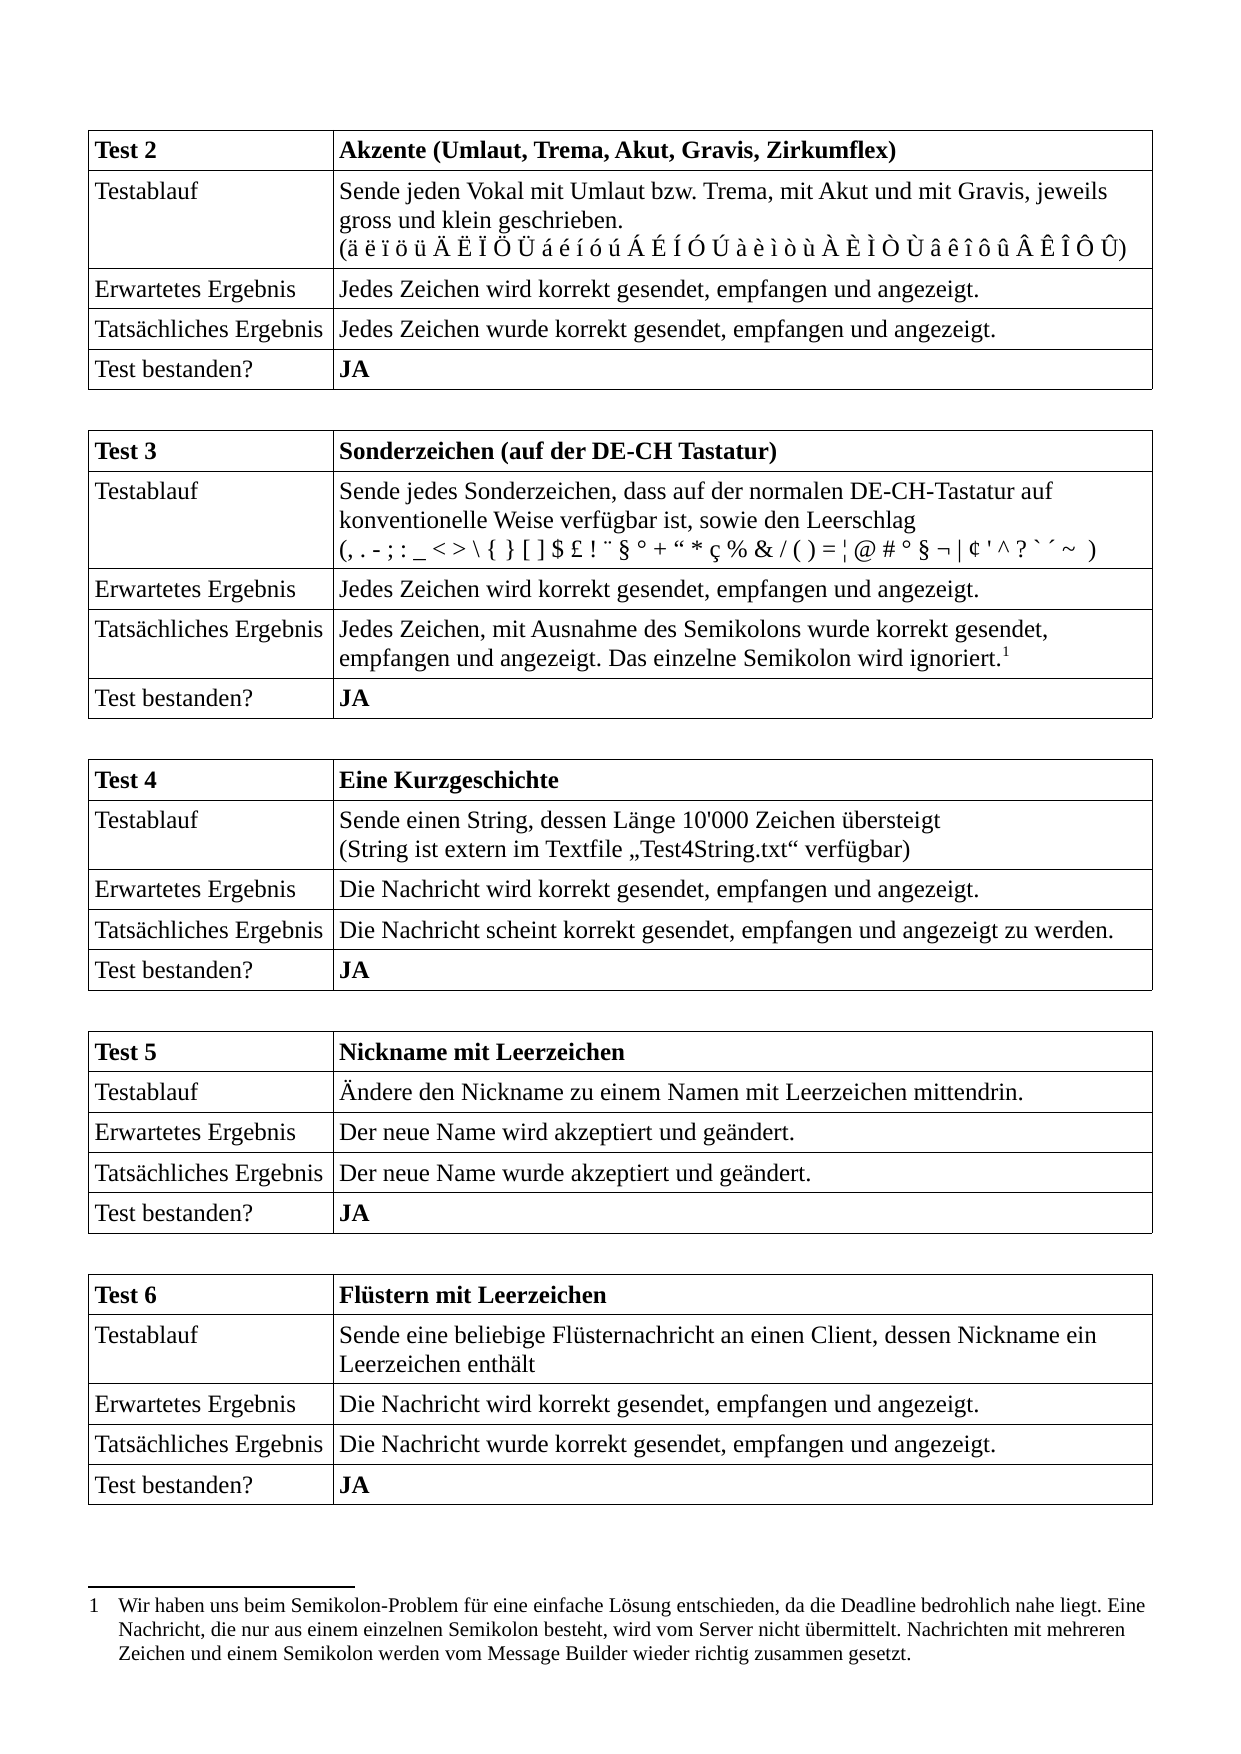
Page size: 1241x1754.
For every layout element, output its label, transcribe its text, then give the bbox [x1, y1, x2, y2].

table_cell Jedes Zeichen wird korrekt gesendet, empfangen und angezeigt. [334, 569, 1152, 609]
table_cell Sende jeden Vokal mit Umlaut bzw. Trema, mit Akut und mit Gravis, jeweils gross und klein geschrieben. (ä ë ï ö ü Ä Ë Ï Ö Ü á é í ó ú Á É Í Ó Ú à è ì ò ù À È Ì Ò Ù â ê î ô û Â Ê Î Ô Û) [334, 171, 1152, 268]
table_cell Erwartetes Ergebnis [89, 870, 333, 909]
table_cell Sende einen String, dessen Länge 10'000 Zeichen übersteigt (String ist extern im Textfile „Test4String.txt“ verfügbar) [334, 801, 1152, 869]
table_cell Testablauf [89, 1072, 333, 1112]
table_cell Testablauf [89, 801, 333, 869]
table_cell Testablauf [89, 472, 333, 568]
table_header Test 5 [89, 1032, 333, 1071]
table_cell Erwartetes Ergebnis [89, 1113, 333, 1152]
table_cell JA [334, 350, 1152, 389]
table_cell JA [334, 950, 1152, 990]
table_cell Test bestanden? [89, 950, 333, 990]
table_cell Testablauf [89, 171, 333, 268]
table_cell Sende eine beliebige Flüsternachricht an einen Client, dessen Nickname ein Leerzeichen enthält [334, 1315, 1152, 1383]
table_header Nickname mit Leerzeichen [334, 1032, 1152, 1071]
table_header Sonderzeichen (auf der DE-CH Tastatur) [334, 431, 1152, 471]
table_cell Tatsächliches Ergebnis [89, 309, 333, 348]
table_cell Die Nachricht scheint korrekt gesendet, empfangen und angezeigt zu werden. [334, 910, 1152, 949]
table_cell Ändere den Nickname zu einem Namen mit Leerzeichen mittendrin. [334, 1072, 1152, 1112]
table_cell Test bestanden? [89, 350, 333, 389]
table_header Eine Kurzgeschichte [334, 760, 1152, 800]
table_cell Test bestanden? [89, 679, 333, 718]
table_cell Sende jedes Sonderzeichen, dass auf der normalen DE-CH-Tastatur auf konventionelle Weise verfügbar ist, sowie den Leerschlag (, . - ; : _ < > \ { } [ ] $ £ ! ¨ § ° + “ * ç % & / ( ) = ¦ @ # ° § ¬ | ¢ ' ^ ? ` ´ ~ ) [334, 472, 1152, 568]
table_cell Jedes Zeichen wurde korrekt gesendet, empfangen und angezeigt. [334, 309, 1152, 348]
table_cell Die Nachricht wird korrekt gesendet, empfangen und angezeigt. [334, 1384, 1152, 1424]
table_cell Erwartetes Ergebnis [89, 1384, 333, 1424]
table_header Test 6 [89, 1275, 333, 1314]
table_header Test 4 [89, 760, 333, 800]
table_cell JA [334, 1465, 1152, 1504]
table_cell Tatsächliches Ergebnis [89, 1425, 333, 1464]
table_cell Tatsächliches Ergebnis [89, 1153, 333, 1192]
table_cell Test bestanden? [89, 1465, 333, 1504]
table_cell Die Nachricht wird korrekt gesendet, empfangen und angezeigt. [334, 870, 1152, 909]
table_cell Erwartetes Ergebnis [89, 269, 333, 308]
table_cell Die Nachricht wurde korrekt gesendet, empfangen und angezeigt. [334, 1425, 1152, 1464]
table_cell JA [334, 1193, 1152, 1233]
table_cell JA [334, 679, 1152, 718]
table_cell Tatsächliches Ergebnis [89, 610, 333, 678]
table_cell Erwartetes Ergebnis [89, 569, 333, 609]
table_header Test 2 [89, 131, 333, 170]
table_cell Der neue Name wurde akzeptiert und geändert. [334, 1153, 1152, 1192]
table_cell Tatsächliches Ergebnis [89, 910, 333, 949]
table_cell Testablauf [89, 1315, 333, 1383]
table_cell Der neue Name wird akzeptiert und geändert. [334, 1113, 1152, 1152]
table_cell Test bestanden? [89, 1193, 333, 1233]
table_cell Jedes Zeichen wird korrekt gesendet, empfangen und angezeigt. [334, 269, 1152, 308]
table_header Akzente (Umlaut, Trema, Akut, Gravis, Zirkumflex) [334, 131, 1152, 170]
table_header Flüstern mit Leerzeichen [334, 1275, 1152, 1314]
table_cell Jedes Zeichen, mit Ausnahme des Semikolons wurde korrekt gesendet, empfangen und angezeigt. Das einzelne Semikolon wird ignoriert. [334, 610, 1152, 678]
table_header Test 3 [89, 431, 333, 471]
